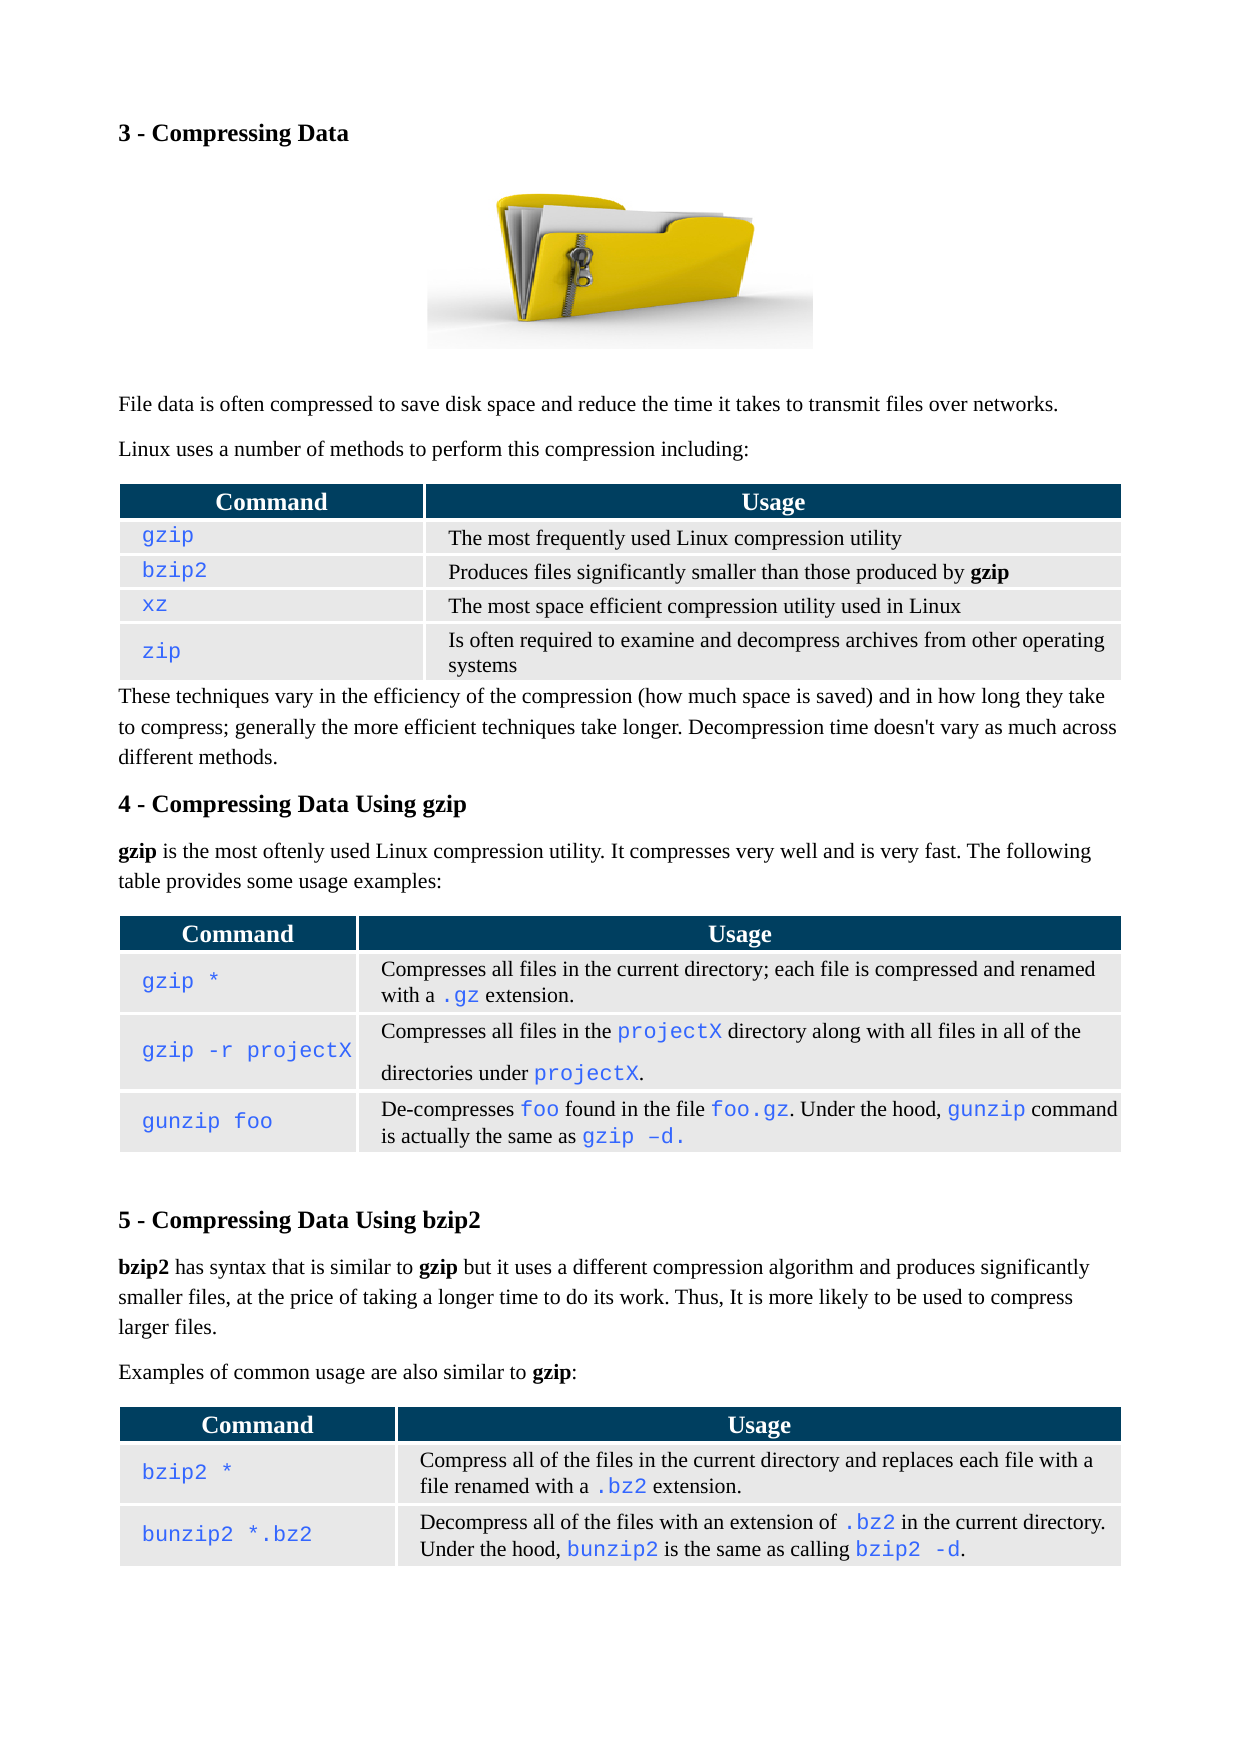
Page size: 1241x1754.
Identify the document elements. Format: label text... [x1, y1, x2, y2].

table_cell Decompress all of the files with an extension of .bz2 in the current directory. Under the hood, bunzip2 is the same as calling bzip2 -d. [398, 1506, 1121, 1566]
table_cell gunzip foo [120, 1093, 356, 1152]
picture [427, 167, 813, 349]
text Examples of common usage are also similar to gzip: [118, 1359, 1122, 1384]
table_header Usage [359, 916, 1121, 950]
table_header Command [120, 1407, 395, 1441]
table_cell Compress all of the files in the current directory and replaces each file with a file renamed with a .bz2 extension. [398, 1445, 1121, 1503]
table_cell The most space efficient compression utility used in Linux [426, 590, 1121, 621]
text 5 - Compressing Data Using bzip2 [118, 1205, 1122, 1233]
text bzip2 has syntax that is similar to gzip but it uses a different compression algorithm and produces significantly smaller files, at the price of taking a longer time to do its work. Thus, It is more likely to be used to compress larger files. [118, 1254, 1122, 1339]
table_cell bunzip2 *.bz2 [120, 1506, 395, 1566]
table_cell bzip2 * [120, 1445, 395, 1503]
text File data is often compressed to save disk space and reduce the time it takes to transmit files over networks. [118, 391, 1122, 416]
table_cell The most frequently used Linux compression utility [426, 522, 1121, 553]
text Linux uses a number of methods to perform this compression including: [118, 436, 1122, 461]
table_cell De-compresses foo found in the file foo.gz. Under the hood, gunzip command is actually the same as gzip –d. [359, 1093, 1121, 1152]
table_cell gzip -r projectX [120, 1015, 356, 1089]
text 3 - Compressing Data [118, 118, 1122, 147]
table_header Command [120, 916, 356, 950]
text These techniques vary in the efficiency of the compression (how much space is saved) and in how long they take to compress; generally the more efficient techniques take longer. Decompression time doesn't vary as much across different methods. [118, 684, 1122, 769]
table_header Usage [398, 1407, 1121, 1441]
table_cell Compresses all files in the projectX directory along with all files in all of the directories under projectX. [359, 1015, 1121, 1089]
table_header Usage [426, 484, 1121, 518]
table_cell Produces files significantly smaller than those produced by gzip [426, 556, 1121, 587]
table_cell Compresses all files in the current directory; each file is compressed and renamed with a .gz extension. [359, 954, 1121, 1012]
table_cell Is often required to examine and decompress archives from other operating systems [426, 624, 1121, 680]
text gzip is the most oftenly used Linux compression utility. It compresses very well and is very fast. The following table provides some usage examples: [118, 838, 1122, 893]
table_header Command [120, 484, 423, 518]
table_cell xz [120, 590, 423, 621]
table_cell gzip * [120, 954, 356, 1012]
text 4 - Compressing Data Using gzip [118, 789, 1122, 817]
table_cell bzip2 [120, 556, 423, 587]
table_cell zip [120, 624, 423, 680]
table_cell gzip [120, 522, 423, 553]
